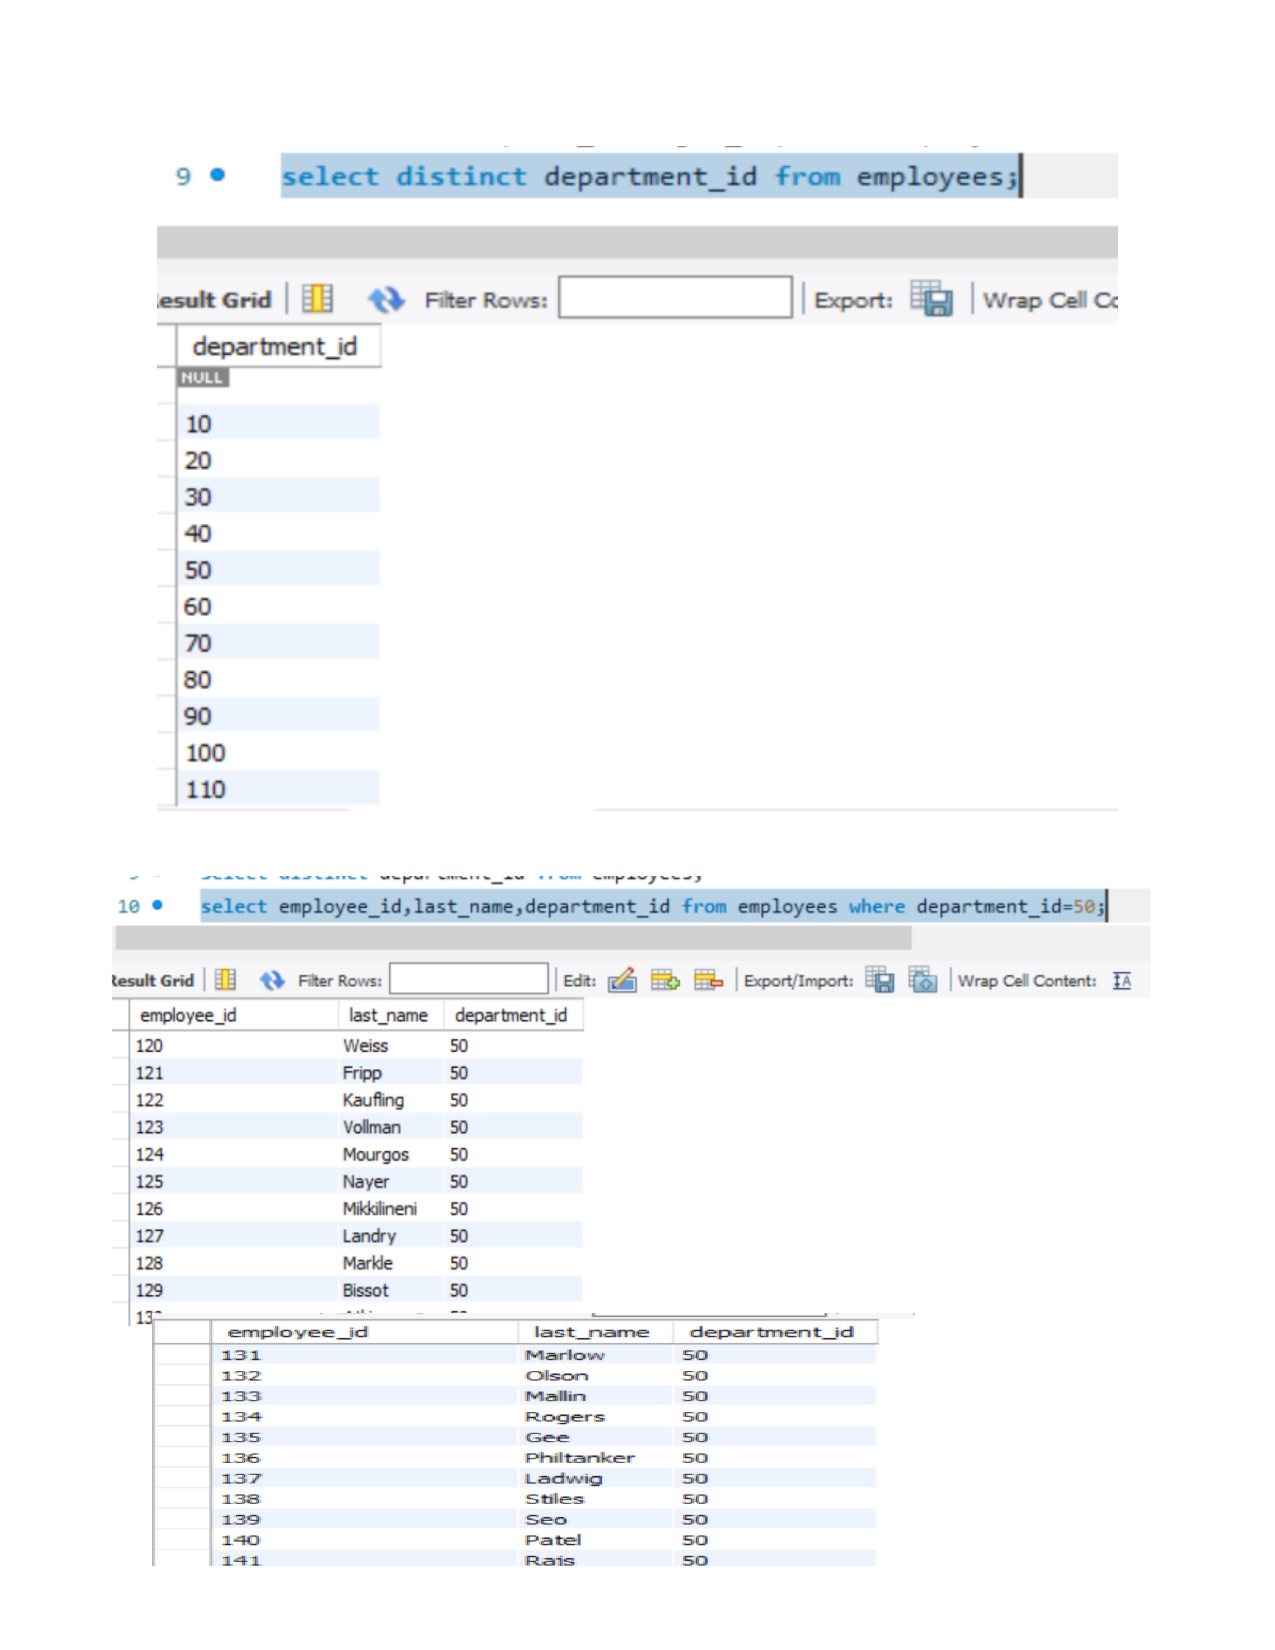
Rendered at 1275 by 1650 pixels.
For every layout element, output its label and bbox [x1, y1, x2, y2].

picture [111, 876, 1151, 1566]
picture [157, 146, 1118, 811]
